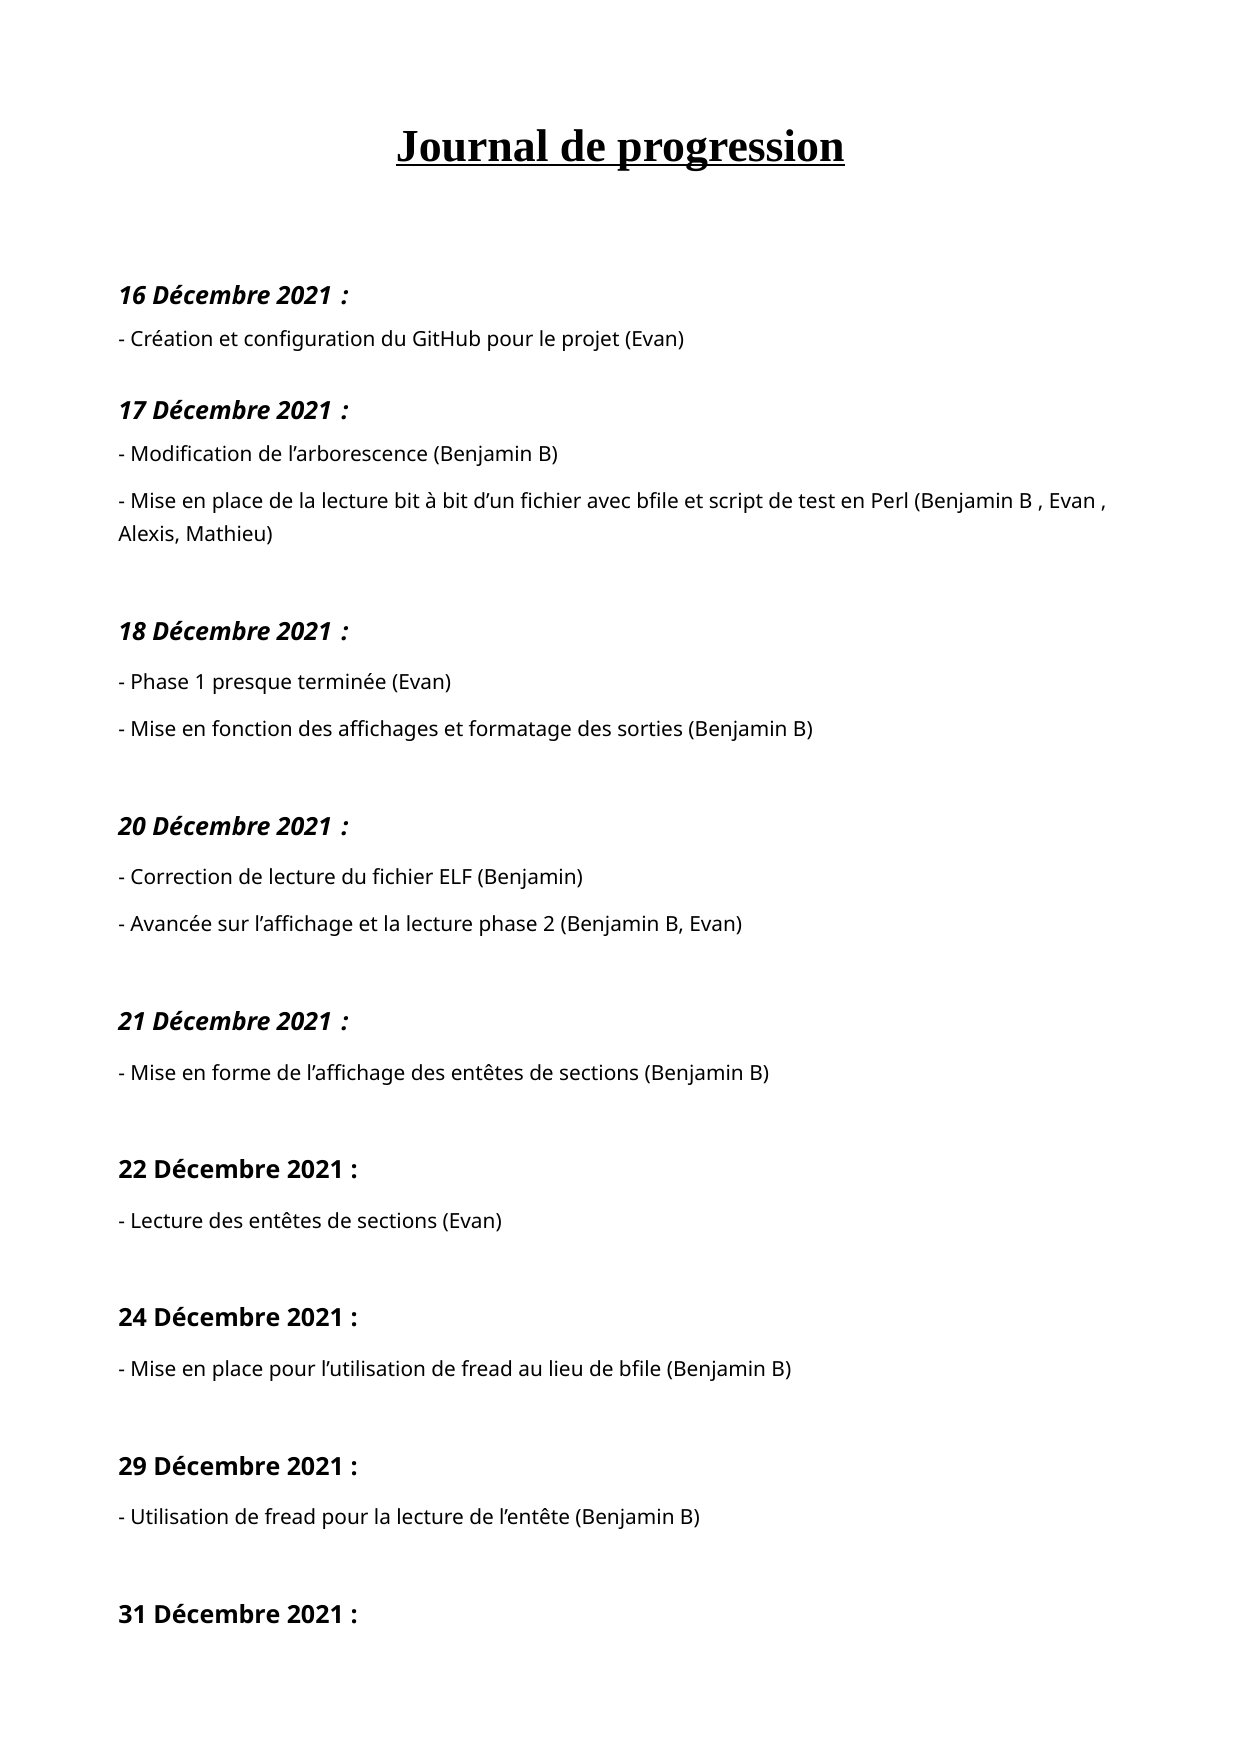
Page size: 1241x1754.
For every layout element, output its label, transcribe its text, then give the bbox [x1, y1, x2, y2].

text - Modification de l’arborescence (Benjamin B) [118, 439, 1122, 467]
text - Mise en fonction des affichages et formatage des sorties (Benjamin B) [118, 714, 1122, 743]
text - Mise en forme de l’affichage des entêtes de sections (Benjamin B) [118, 1058, 1122, 1086]
text 21 Décembre 2021 : [118, 1004, 1122, 1038]
text - Mise en place de la lecture bit à bit d’un fichier avec bfile et script de test en Perl (Benjamin B , Evan , Alexis, Mathieu) [118, 486, 1122, 547]
text 24 Décembre 2021 : [118, 1300, 1122, 1334]
text Journal de progression [118, 118, 1122, 171]
text - Avancée sur l’affichage et la lecture phase 2 (Benjamin B, Evan) [118, 909, 1122, 938]
text 20 Décembre 2021 : [118, 808, 1122, 843]
subtitle 16 Décembre 2021 : [118, 278, 1122, 312]
text - Mise en place pour l’utilisation de fread au lieu de bfile (Benjamin B) [118, 1354, 1122, 1382]
text 18 Décembre 2021 : [118, 613, 1122, 647]
text - Utilisation de fread pour la lecture de l’entête (Benjamin B) [118, 1502, 1122, 1530]
subtitle 17 Décembre 2021 : [118, 392, 1122, 427]
text - Correction de lecture du fichier ELF (Benjamin) [118, 862, 1122, 891]
text - Création et configuration du GitHub pour le projet (Evan) [118, 324, 1122, 353]
text 31 Décembre 2021 : [118, 1596, 1122, 1630]
text 22 Décembre 2021 : [118, 1152, 1122, 1186]
text - Lecture des entêtes de sections (Evan) [118, 1206, 1122, 1234]
text 29 Décembre 2021 : [118, 1448, 1122, 1482]
text - Phase 1 presque terminée (Evan) [118, 667, 1122, 695]
